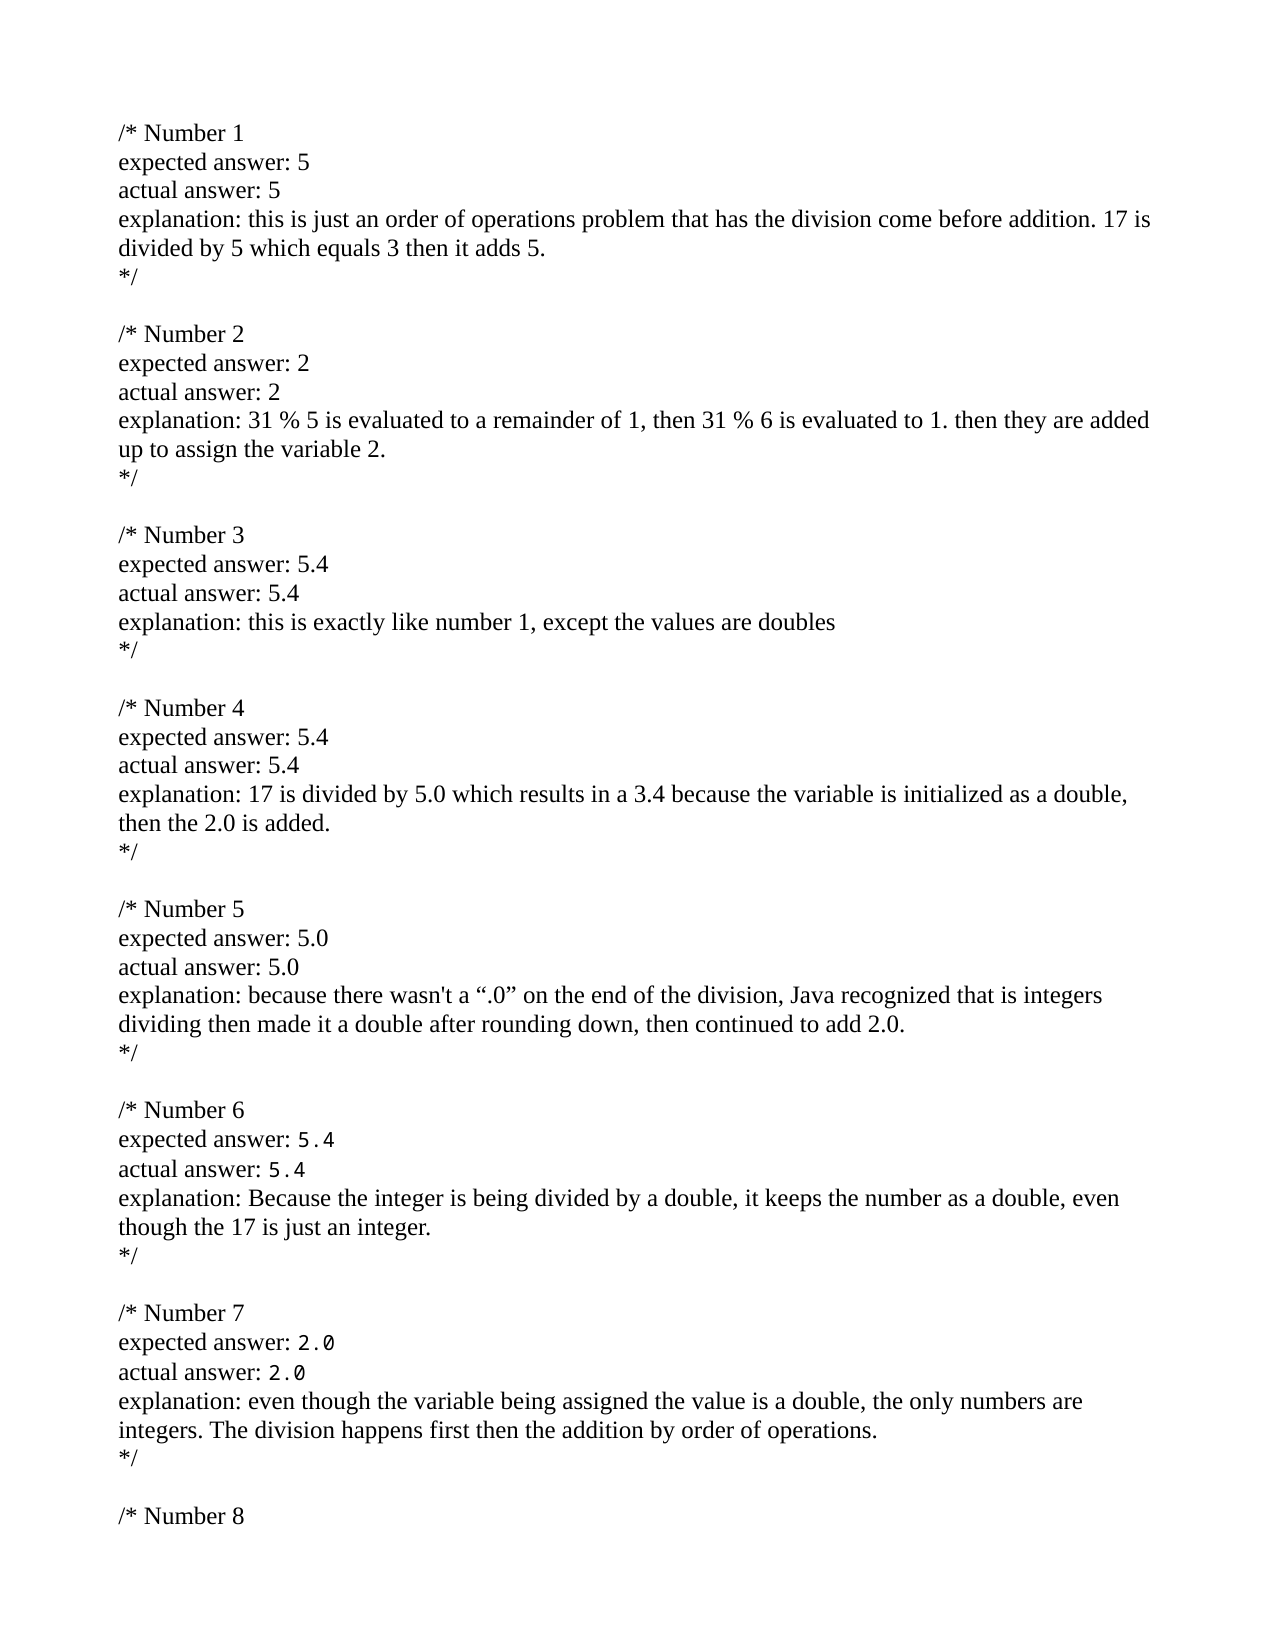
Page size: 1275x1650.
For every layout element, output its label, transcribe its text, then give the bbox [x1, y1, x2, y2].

text expected answer: 5.0 [118, 923, 1157, 952]
text explanation: this is exactly like number 1, except the values are doubles [118, 607, 1157, 636]
text actual answer: 2 [118, 377, 1157, 406]
text explanation: because there wasn't a “.0” on the end of the division, Java recognized that is integers dividing then made it a double after rounding down, then continued to add 2.0. [118, 981, 1157, 1038]
text */ [118, 1241, 1157, 1269]
text expected answer: 2 [118, 348, 1157, 377]
text expected answer: 5.4 [118, 1124, 1157, 1154]
text /* Number 3 [118, 521, 1157, 549]
text /* Number 1 [118, 118, 1157, 147]
text */ [118, 636, 1157, 664]
text actual answer: 2.0 [118, 1357, 1157, 1386]
text */ [118, 837, 1157, 866]
text explanation: even though the variable being assigned the value is a double, the only numbers are integers. The division happens first then the addition by order of operations. [118, 1386, 1157, 1443]
text */ [118, 1038, 1157, 1067]
text /* Number 8 [118, 1501, 1157, 1530]
text /* Number 4 [118, 693, 1157, 722]
text expected answer: 5.4 [118, 722, 1157, 751]
text explanation: Because the integer is being divided by a double, it keeps the number as a double, even though the 17 is just an integer. [118, 1183, 1157, 1241]
text actual answer: 5.4 [118, 751, 1157, 779]
text expected answer: 5 [118, 147, 1157, 176]
text */ [118, 1443, 1157, 1472]
text explanation: 31 % 5 is evaluated to a remainder of 1, then 31 % 6 is evaluated to 1. then they are added up to assign the variable 2. [118, 406, 1157, 463]
text */ [118, 262, 1157, 291]
text explanation: 17 is divided by 5.0 which results in a 3.4 because the variable is initialized as a double, then the 2.0 is added. [118, 779, 1157, 837]
text /* Number 2 [118, 319, 1157, 348]
text explanation: this is just an order of operations problem that has the division come before addition. 17 is divided by 5 which equals 3 then it adds 5. [118, 204, 1157, 262]
text /* Number 5 [118, 894, 1157, 923]
text actual answer: 5 [118, 176, 1157, 204]
text expected answer: 2.0 [118, 1327, 1157, 1357]
text actual answer: 5.0 [118, 952, 1157, 981]
text actual answer: 5.4 [118, 1154, 1157, 1183]
text /* Number 6 [118, 1096, 1157, 1124]
text expected answer: 5.4 [118, 549, 1157, 578]
text /* Number 7 [118, 1298, 1157, 1327]
text actual answer: 5.4 [118, 578, 1157, 607]
text */ [118, 463, 1157, 492]
